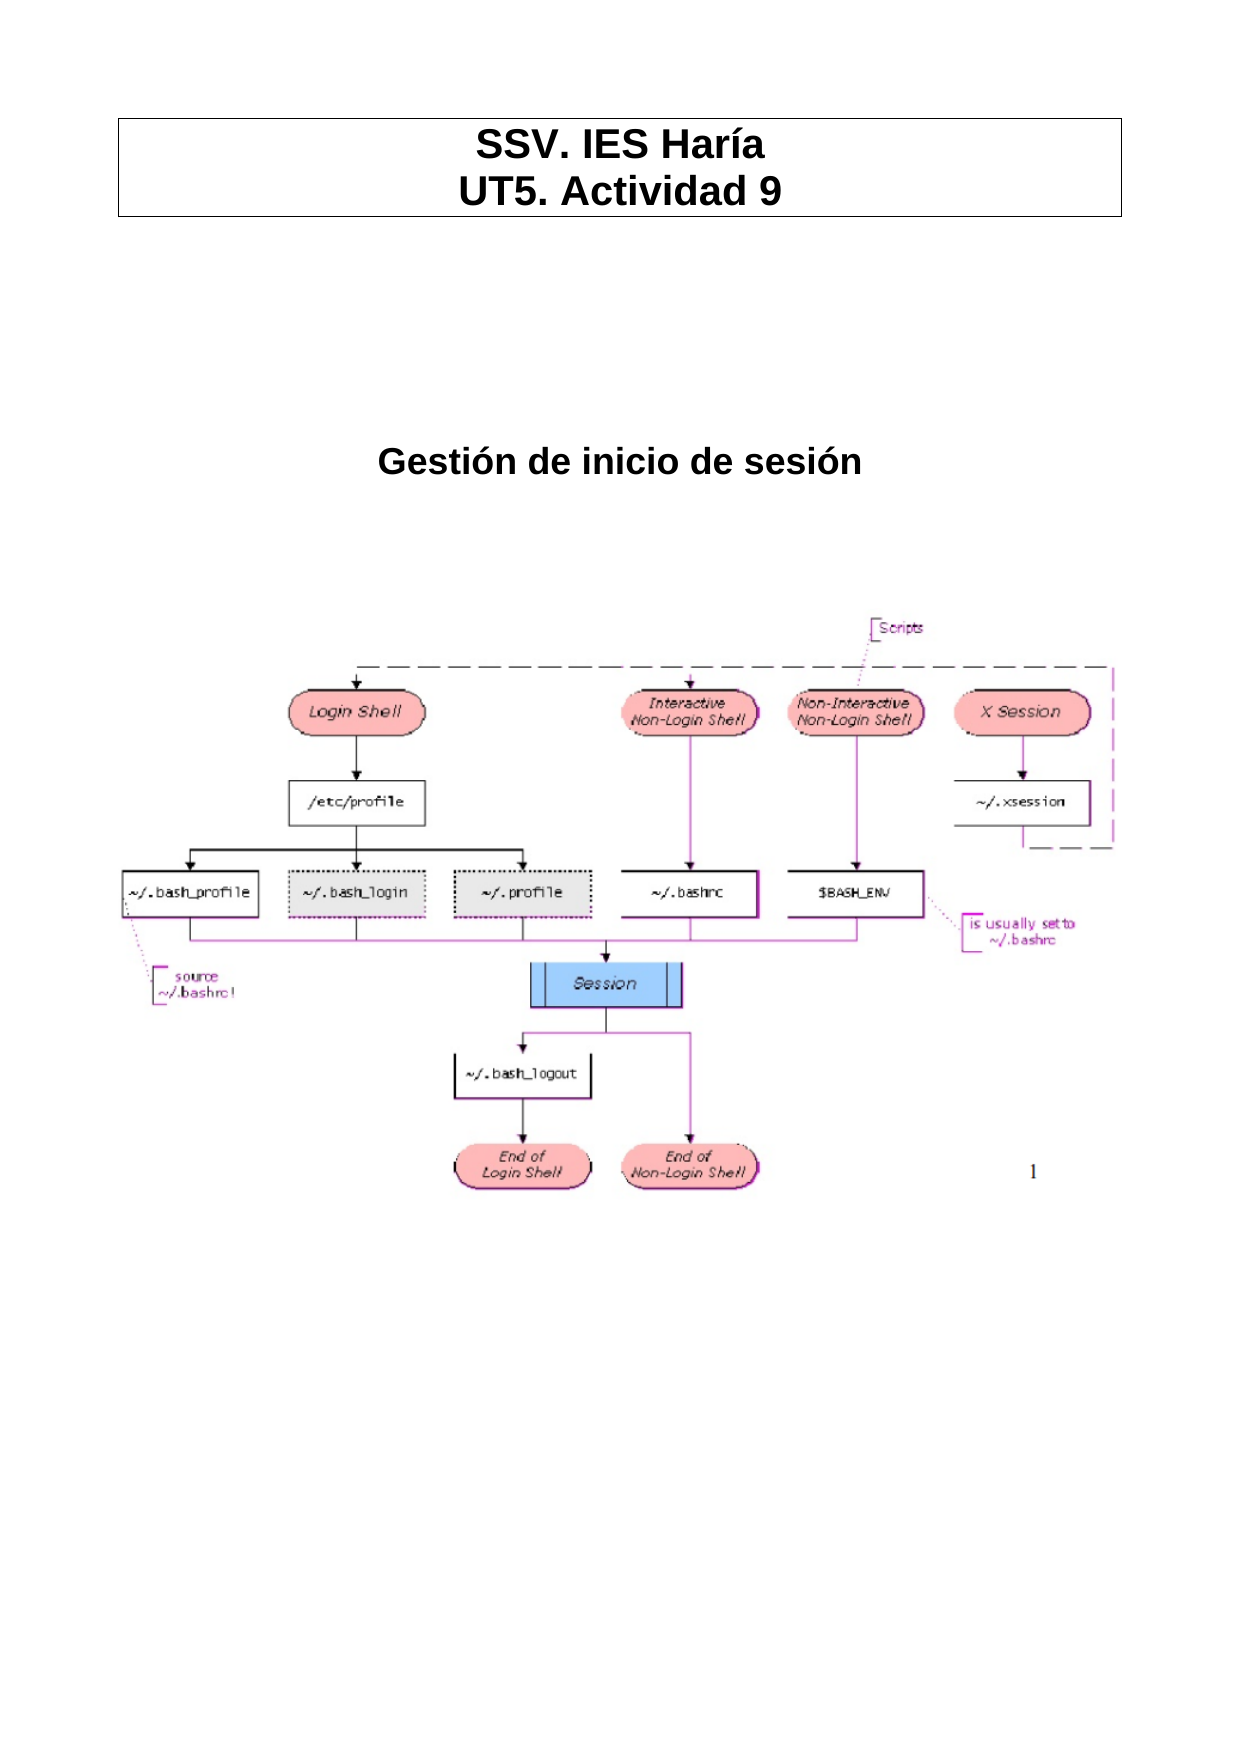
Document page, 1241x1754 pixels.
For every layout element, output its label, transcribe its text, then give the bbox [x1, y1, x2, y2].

text UT5. Actividad 9 [119, 165, 1121, 216]
text SSV. IES Haría [119, 119, 1121, 165]
subtitle Gestión de inicio de sesión [118, 441, 1122, 483]
picture [118, 608, 1123, 1200]
